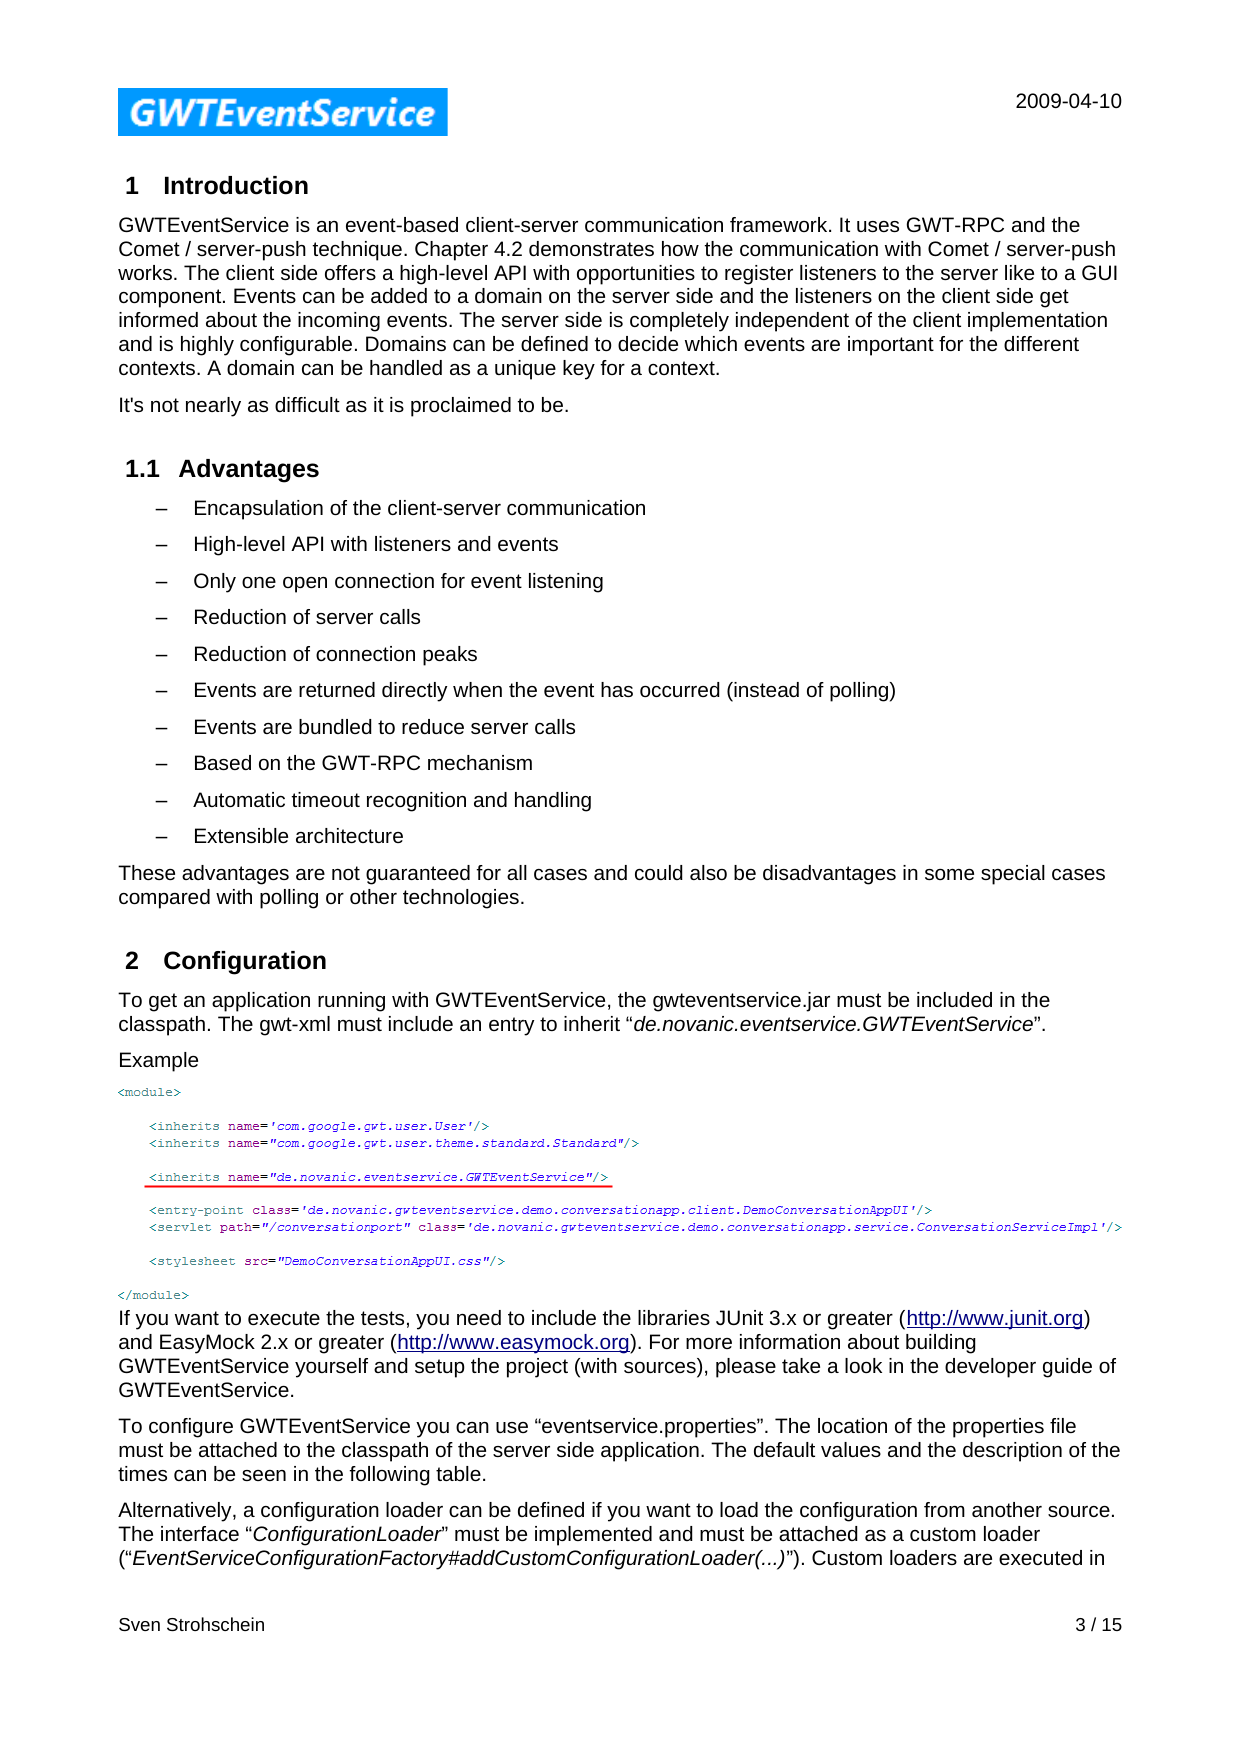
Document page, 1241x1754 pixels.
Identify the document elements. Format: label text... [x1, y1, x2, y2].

text These advantages are not guaranteed for all cases and could also be disadvantages in some special cases compared with polling or other technologies. [118, 861, 1122, 909]
list Reduction of connection peaks [156, 642, 1122, 666]
subtitle Advantages [118, 454, 1122, 483]
text If you want to execute the tests, you need to include the libraries JUnit 3.x or greater (http://www.junit.org) and EasyMock 2.x or greater (http://www.easymock.org). For more information about building GWTEventService yourself and setup the project (with sources), please take a look in the developer guide of GWTEventService. [118, 1306, 1122, 1401]
subtitle Introduction [118, 171, 1122, 200]
text It's not nearly as difficult as it is proclaimed to be. [118, 393, 1122, 417]
list High-level API with listeners and events [156, 532, 1122, 556]
picture [118, 1084, 1123, 1306]
list Events are bundled to reduce server calls [156, 715, 1122, 739]
list Automatic timeout recognition and handling [156, 788, 1122, 812]
picture [118, 88, 448, 136]
list Only one open connection for event listening [156, 568, 1122, 592]
list Extensible architecture [156, 824, 1122, 848]
text To get an application running with GWTEventService, the gwteventservice.jar must be included in the classpath. The gwt-xml must include an entry to inherit “de.novanic.eventservice.GWTEventService”. [118, 988, 1122, 1036]
text To configure GWTEventService you can use “eventservice.properties”. The location of the properties file must be attached to the classpath of the server side application. The default values and the description of the times can be seen in the following table. [118, 1414, 1122, 1486]
text Example [118, 1048, 1122, 1072]
text Alternatively, a configuration loader can be defined if you want to load the configuration from another source. The interface “ConfigurationLoader” must be implemented and must be attached as a custom loader (“EventServiceConfigurationFactory#addCustomConfigurationLoader(...)”). Custom loaders are executed in [118, 1498, 1122, 1570]
list Reduction of server calls [156, 605, 1122, 629]
text GWTEventService is an event-based client-server communication framework. It uses GWT-RPC and the Comet / server-push technique. Chapter 4.2 demonstrates how the communication with Comet / server-push works. The client side offers a high-level API with opportunities to register listeners to the server like to a GUI component. Events can be added to a domain on the server side and the listeners on the client side get informed about the incoming events. The server side is completely independent of the client implementation and is highly configurable. Domains can be defined to decide which events are important for the different contexts. A domain can be handled as a unique key for a context. [118, 212, 1122, 380]
subtitle Configuration [118, 946, 1122, 975]
list Based on the GWT-RPC mechanism [156, 751, 1122, 775]
list Encapsulation of the client-server communication [156, 495, 1122, 519]
list Events are returned directly when the event has occurred (instead of polling) [156, 678, 1122, 702]
